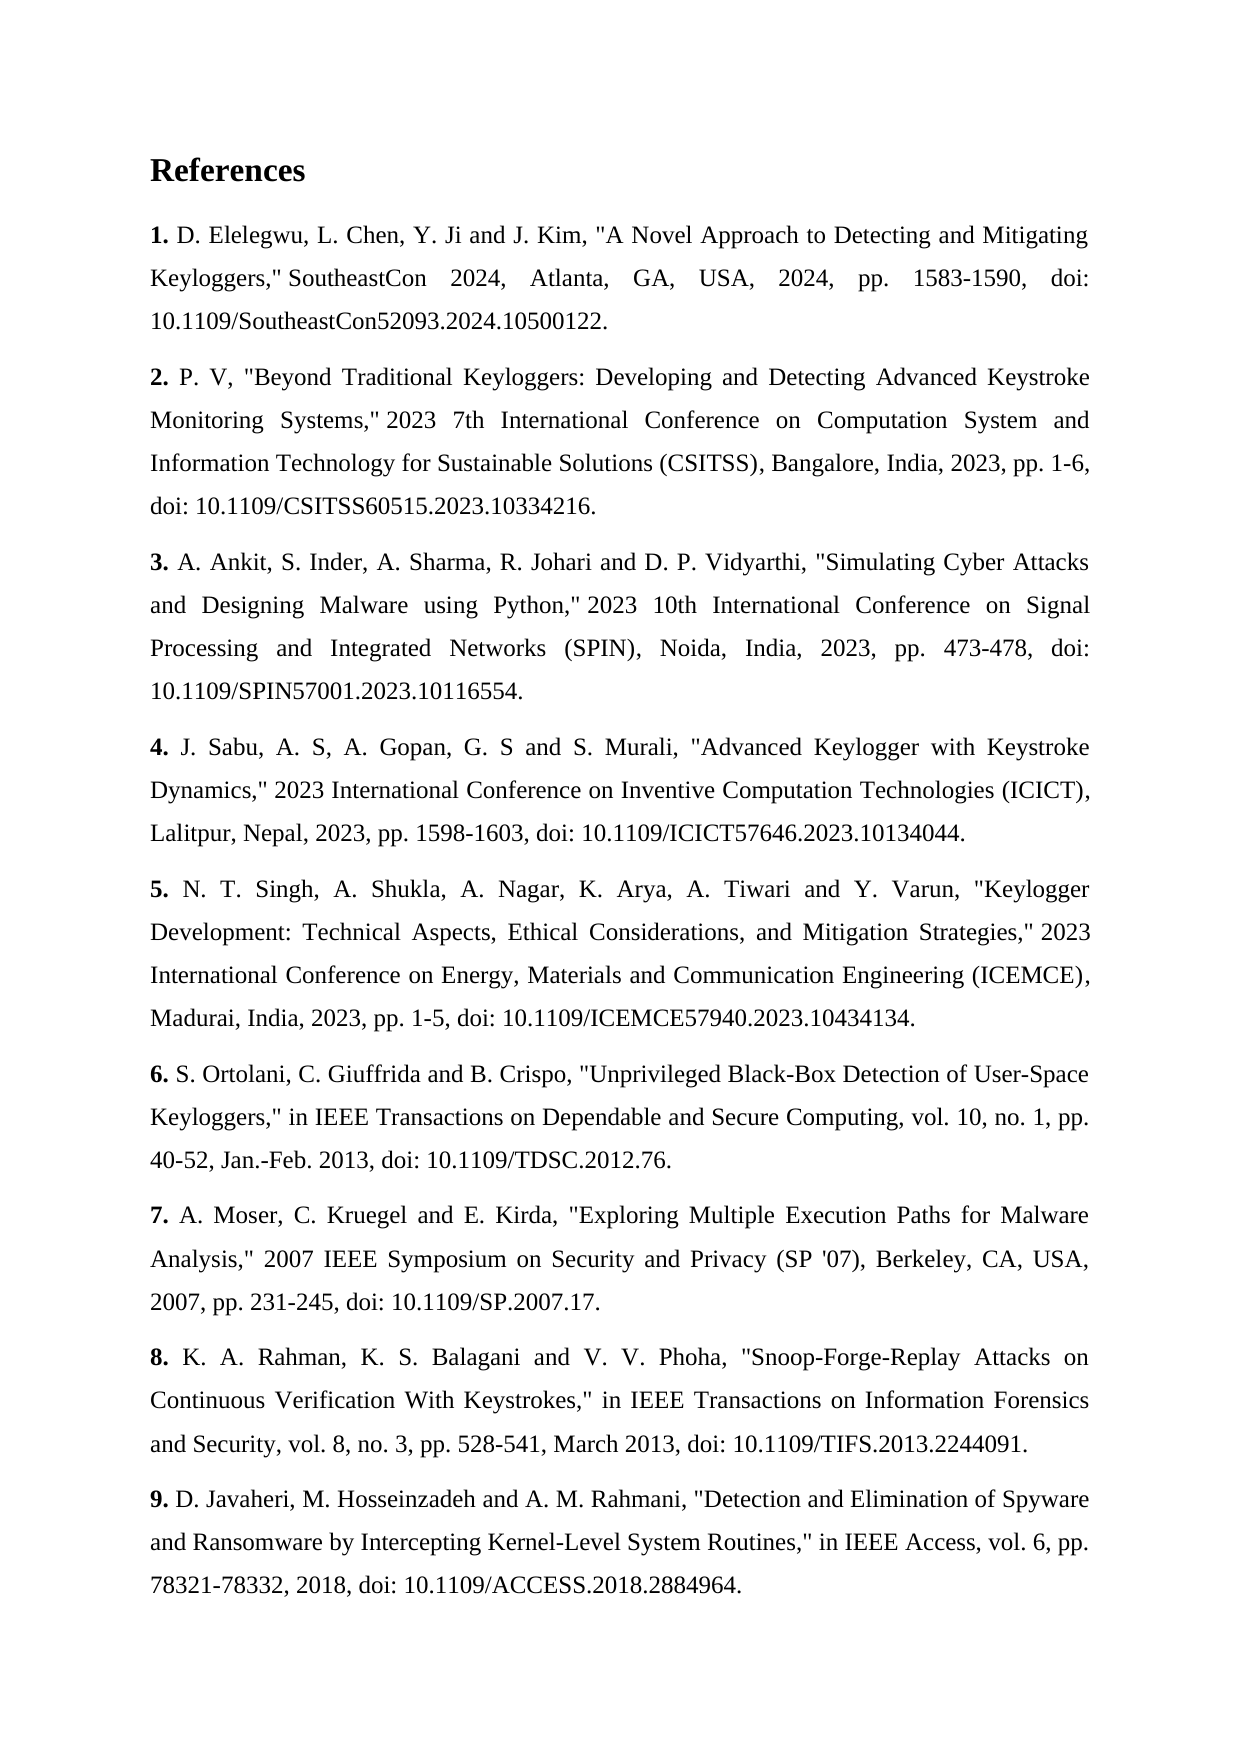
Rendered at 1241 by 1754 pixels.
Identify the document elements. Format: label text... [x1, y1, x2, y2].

text 7. A. Moser, C. Kruegel and E. Kirda, "Exploring Multiple Execution Paths for Malware Analysis," 2007 IEEE Symposium on Security and Privacy (SP '07), Berkeley, CA, USA, 2007, pp. 231-245, doi: 10.1109/SP.2007.17. [150, 1201, 1091, 1316]
text 1. D. Elelegwu, L. Chen, Y. Ji and J. Kim, "A Novel Approach to Detecting and Mitigating Keyloggers," SoutheastCon 2024, Atlanta, GA, USA, 2024, pp. 1583-1590, doi: 10.1109/SoutheastCon52093.2024.10500122. [150, 220, 1091, 335]
text 5. N. T. Singh, A. Shukla, A. Nagar, K. Arya, A. Tiwari and Y. Varun, "Keylogger Development: Technical Aspects, Ethical Considerations, and Mitigation Strategies," 2023 International Conference on Energy, Materials and Communication Engineering (ICEMCE), Madurai, India, 2023, pp. 1-5, doi: 10.1109/ICEMCE57940.2023.10434134. [150, 874, 1091, 1032]
text 8. K. A. Rahman, K. S. Balagani and V. V. Phoha, "Snoop-Forge-Replay Attacks on Continuous Verification With Keystrokes," in IEEE Transactions on Information Forensics and Security, vol. 8, no. 3, pp. 528-541, March 2013, doi: 10.1109/TIFS.2013.2244091. [150, 1342, 1091, 1457]
text 2. P. V, "Beyond Traditional Keyloggers: Developing and Detecting Advanced Keystroke Monitoring Systems," 2023 7th International Conference on Computation System and Information Technology for Sustainable Solutions (CSITSS), Bangalore, India, 2023, pp. 1-6, doi: 10.1109/CSITSS60515.2023.10334216. [150, 362, 1091, 520]
text 9. D. Javaheri, M. Hosseinzadeh and A. M. Rahmani, "Detection and Elimination of Spyware and Ransomware by Intercepting Kernel-Level System Routines," in IEEE Access, vol. 6, pp. 78321-78332, 2018, doi: 10.1109/ACCESS.2018.2884964. [150, 1484, 1091, 1599]
text 4. J. Sabu, A. S, A. Gopan, G. S and S. Murali, "Advanced Keylogger with Keystroke Dynamics," 2023 International Conference on Inventive Computation Technologies (ICICT), Lalitpur, Nepal, 2023, pp. 1598-1603, doi: 10.1109/ICICT57646.2023.10134044. [150, 732, 1091, 847]
text References [150, 150, 1091, 188]
text 6. S. Ortolani, C. Giuffrida and B. Crispo, "Unprivileged Black-Box Detection of User-Space Keyloggers," in IEEE Transactions on Dependable and Secure Computing, vol. 10, no. 1, pp. 40-52, Jan.-Feb. 2013, doi: 10.1109/TDSC.2012.76. [150, 1059, 1091, 1174]
text 3. A. Ankit, S. Inder, A. Sharma, R. Johari and D. P. Vidyarthi, "Simulating Cyber Attacks and Designing Malware using Python," 2023 10th International Conference on Signal Processing and Integrated Networks (SPIN), Noida, India, 2023, pp. 473-478, doi: 10.1109/SPIN57001.2023.10116554. [150, 547, 1091, 705]
